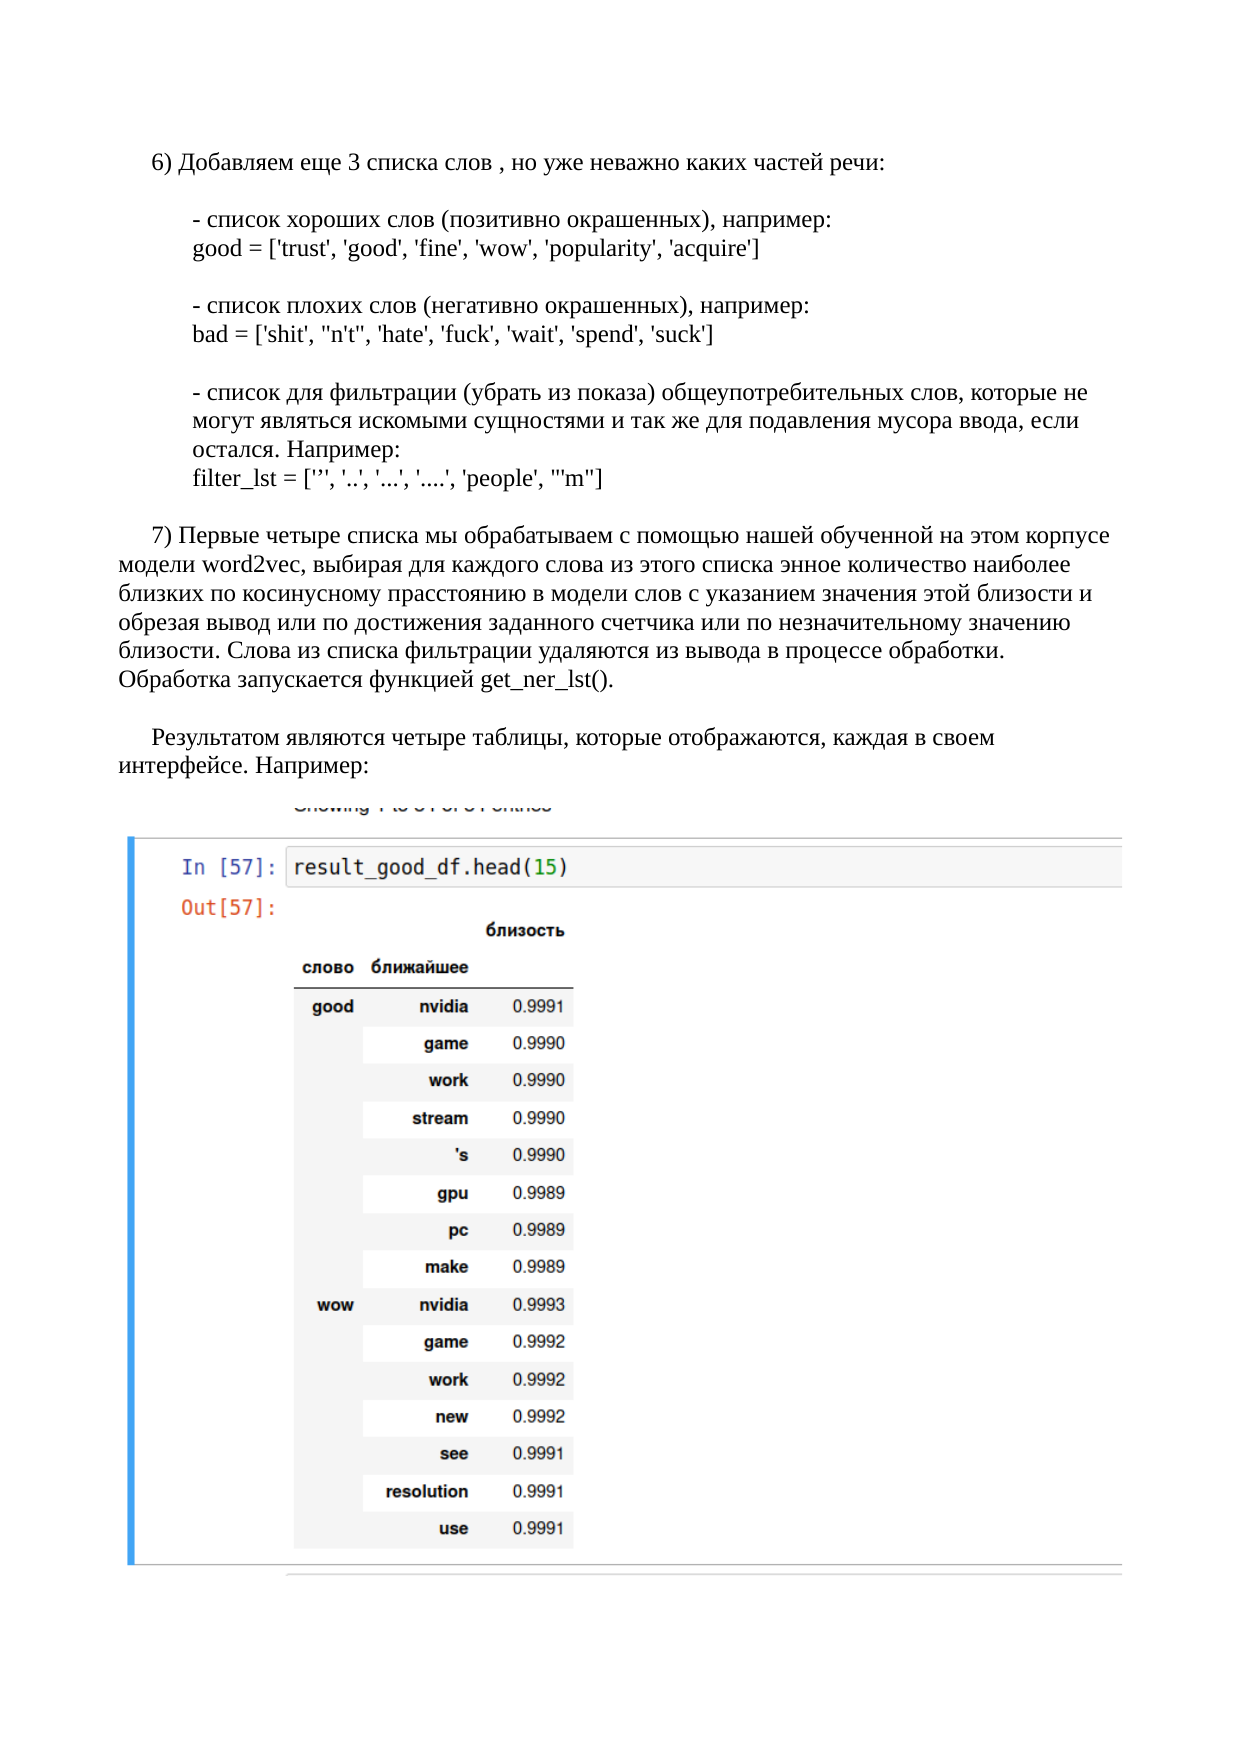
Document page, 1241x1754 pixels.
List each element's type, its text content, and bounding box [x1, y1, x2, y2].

text Результатом являются четыре таблицы, которые отображаются, каждая в своем интерфейсе. Например: [118, 722, 1122, 779]
text - список для фильтрации (убрать из показа) общеупотребительных слов, которые не могут являться искомыми сущностями и так же для подавления мусора ввода, если остался. Например: [118, 377, 1122, 463]
picture [118, 808, 1123, 1576]
text filter_lst = ['’', '..', '...', '....', 'people', "'m"] [118, 463, 1122, 492]
text bad = ['shit', "n't", 'hate', 'fuck', 'wait', 'spend', 'suck'] [118, 319, 1122, 348]
text - список плохих слов (негативно окрашенных), например: [118, 291, 1122, 319]
text good = ['trust', 'good', 'fine', 'wow', 'popularity', 'acquire'] [118, 233, 1122, 262]
text 6) Добавляем еще 3 списка слов , но уже неважно каких частей речи: [118, 147, 1122, 176]
text - список хороших слов (позитивно окрашенных), например: [118, 204, 1122, 233]
text 7) Первые четыре списка мы обрабатываем с помощью нашей обученной на этом корпусе модели word2vec, выбирая для каждого слова из этого списка энное количество наиболее близких по косинусному прасстоянию в модели слов с указанием значения этой близости и обрезая вывод или по достижения заданного счетчика или по незначительному значению близости. Слова из списка фильтрации удаляются из вывода в процессе обработки. Обработка запускается функцией get_ner_lst(). [118, 521, 1122, 693]
